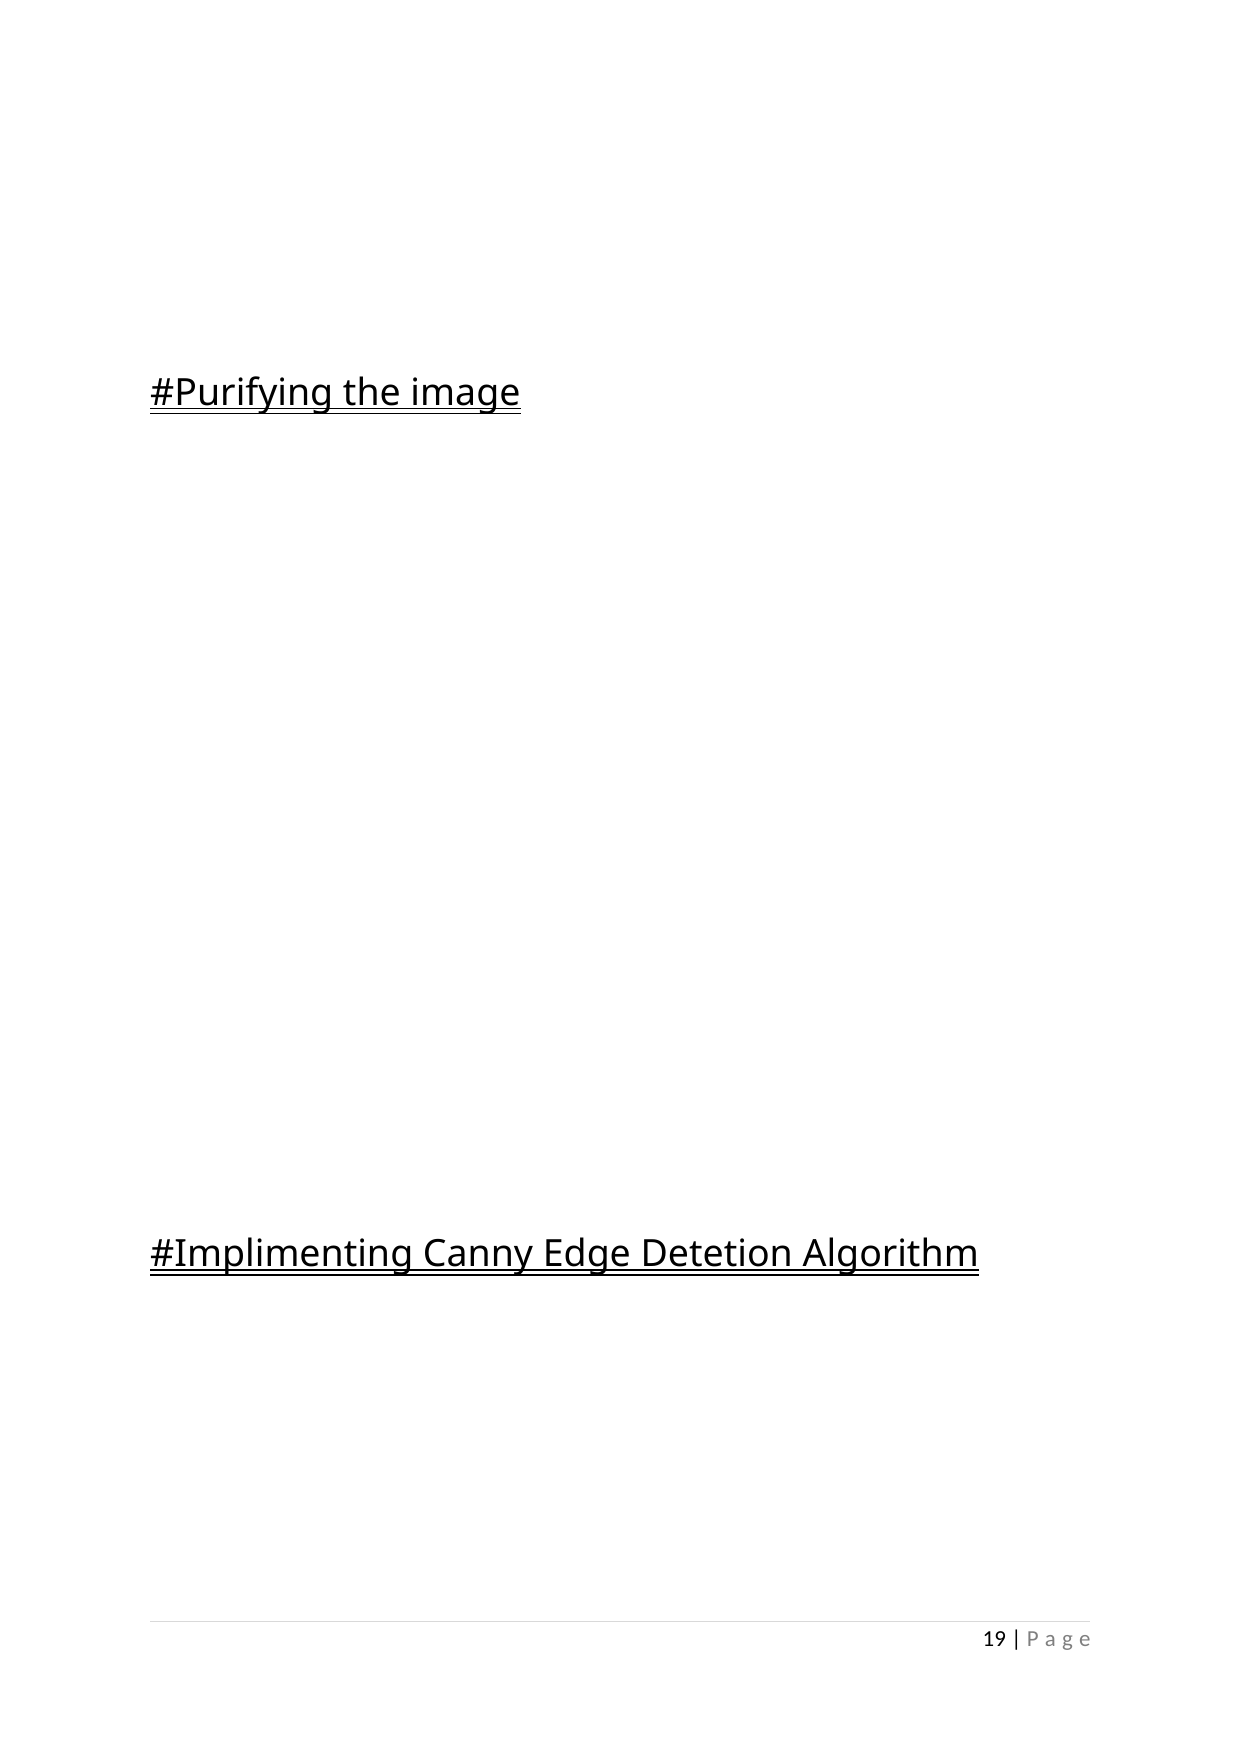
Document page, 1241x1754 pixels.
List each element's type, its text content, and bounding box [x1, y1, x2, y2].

text #Implimenting Canny Edge Detetion Algorithm [150, 1227, 1090, 1278]
text #Purifying the image [150, 365, 1090, 416]
